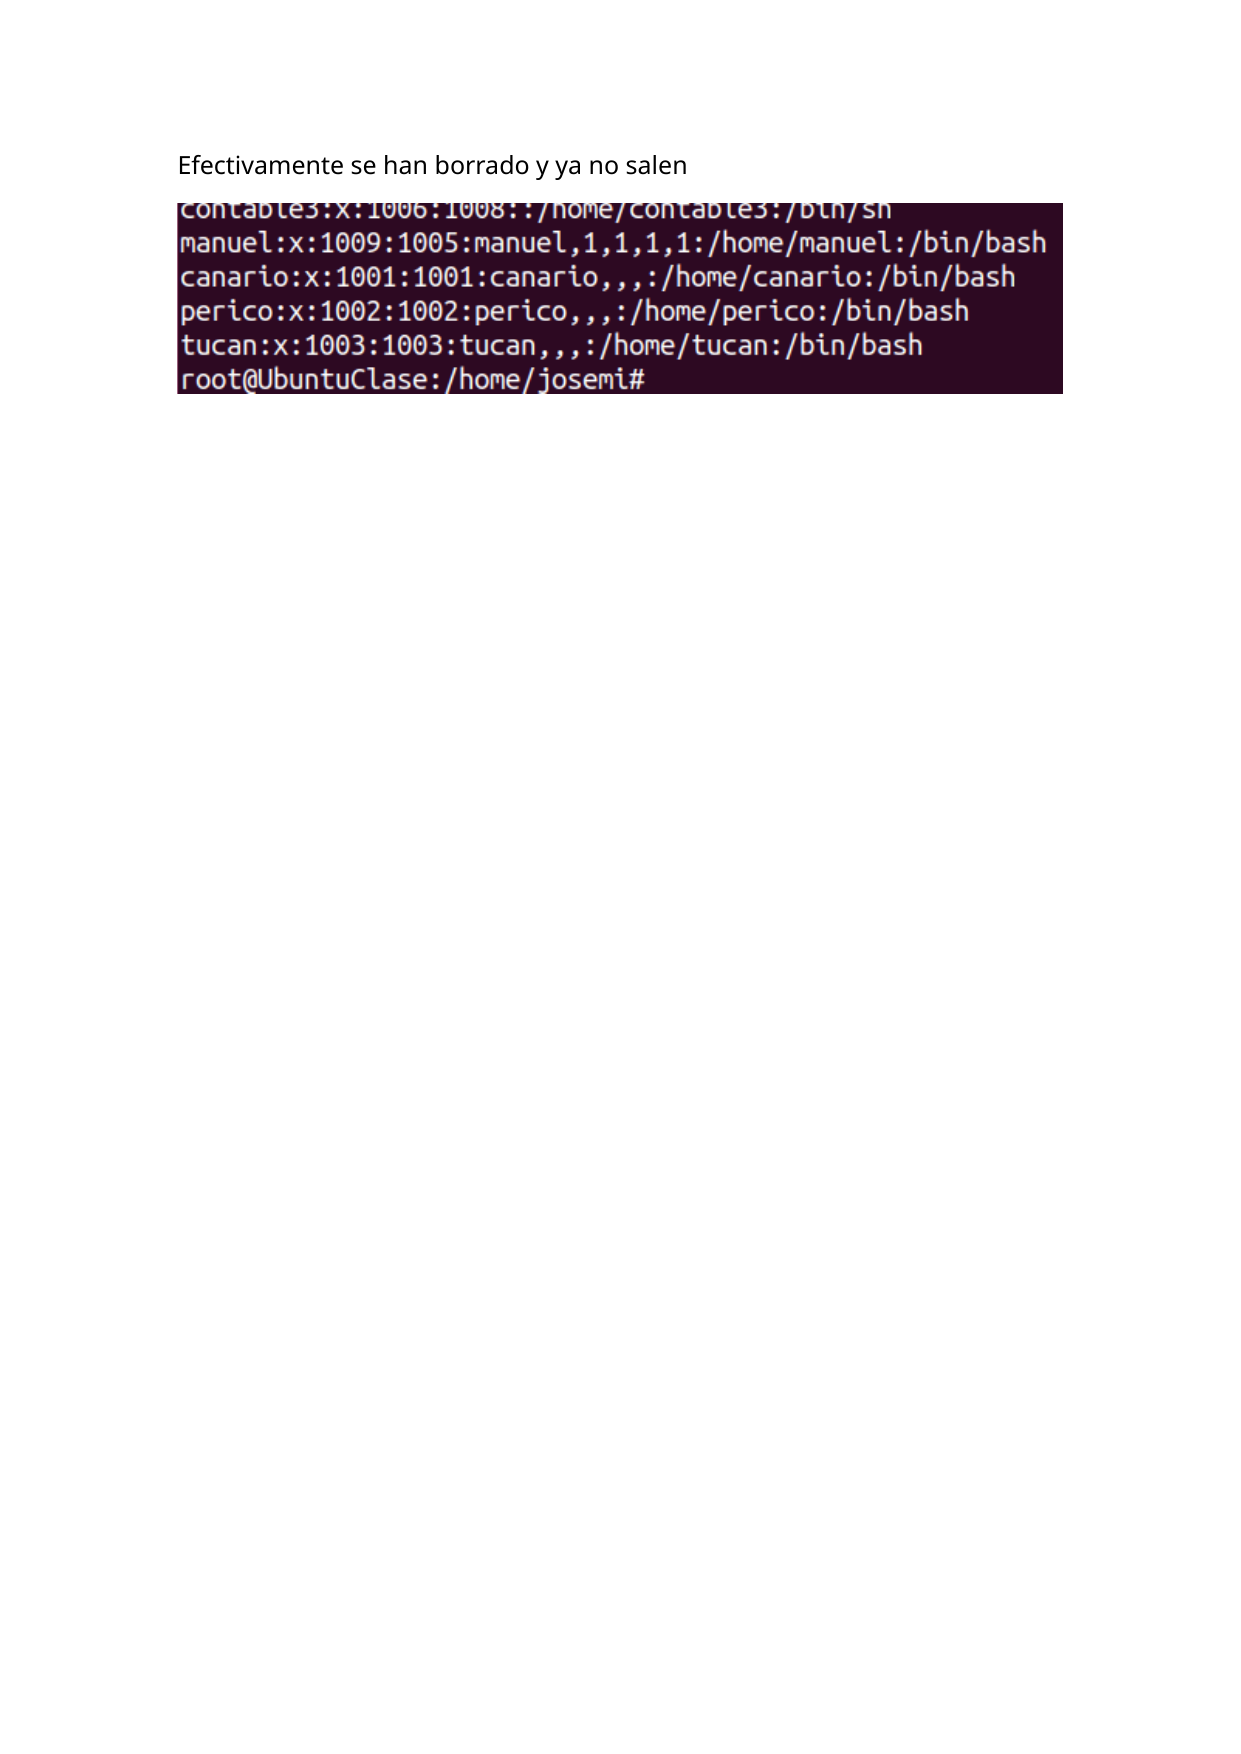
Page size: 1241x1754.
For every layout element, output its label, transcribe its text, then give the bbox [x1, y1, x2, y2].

text Efectivamente se han borrado y ya no salen [177, 148, 1063, 182]
